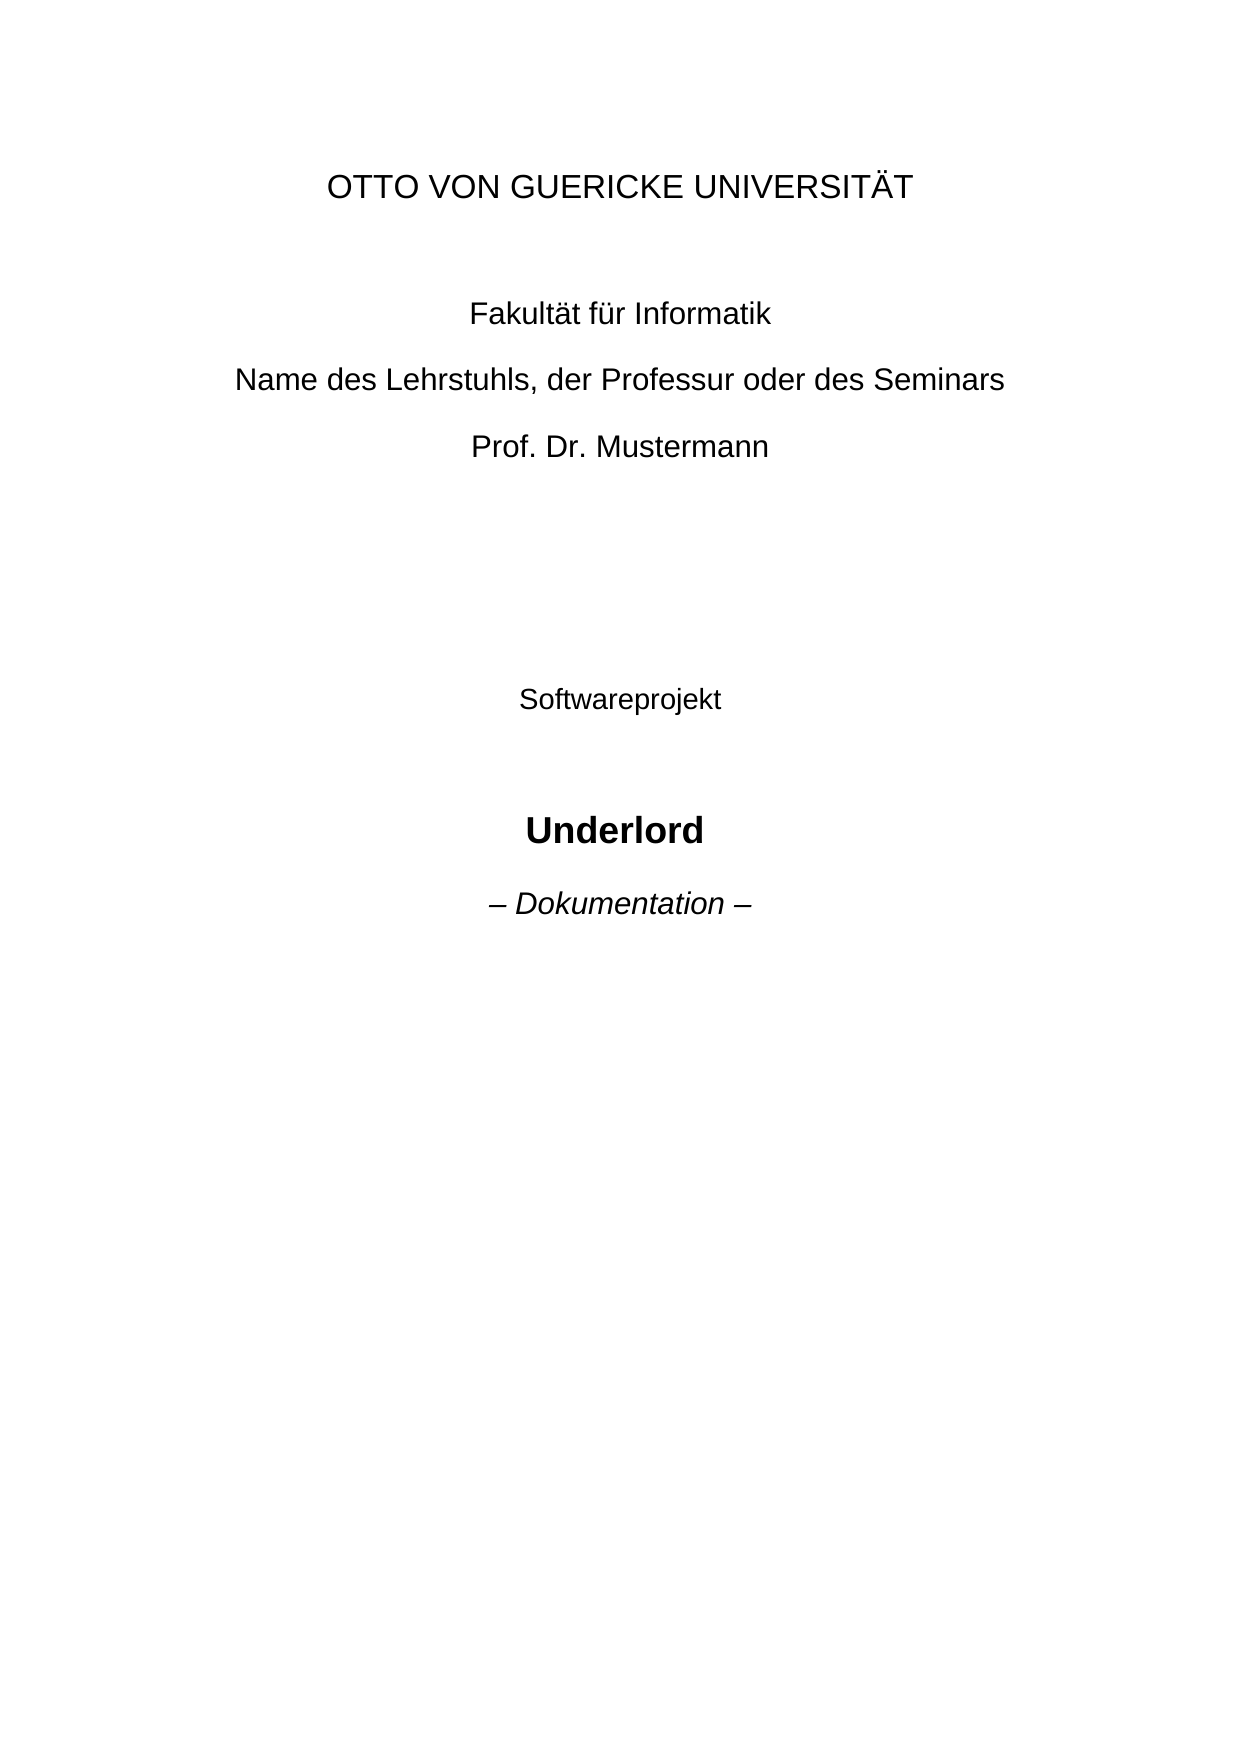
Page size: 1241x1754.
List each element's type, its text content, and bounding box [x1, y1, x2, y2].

text – Dokumentation – [118, 885, 1122, 921]
text Prof. Dr. Mustermann [118, 428, 1122, 463]
text Softwareprojekt [118, 682, 1122, 716]
text Otto von guericke Universität [118, 167, 1122, 263]
text Name des Lehrstuhls, der Professur oder des Seminars [118, 361, 1122, 397]
text Fakultät für Informatik [118, 295, 1122, 331]
text Underlord [118, 808, 1122, 851]
